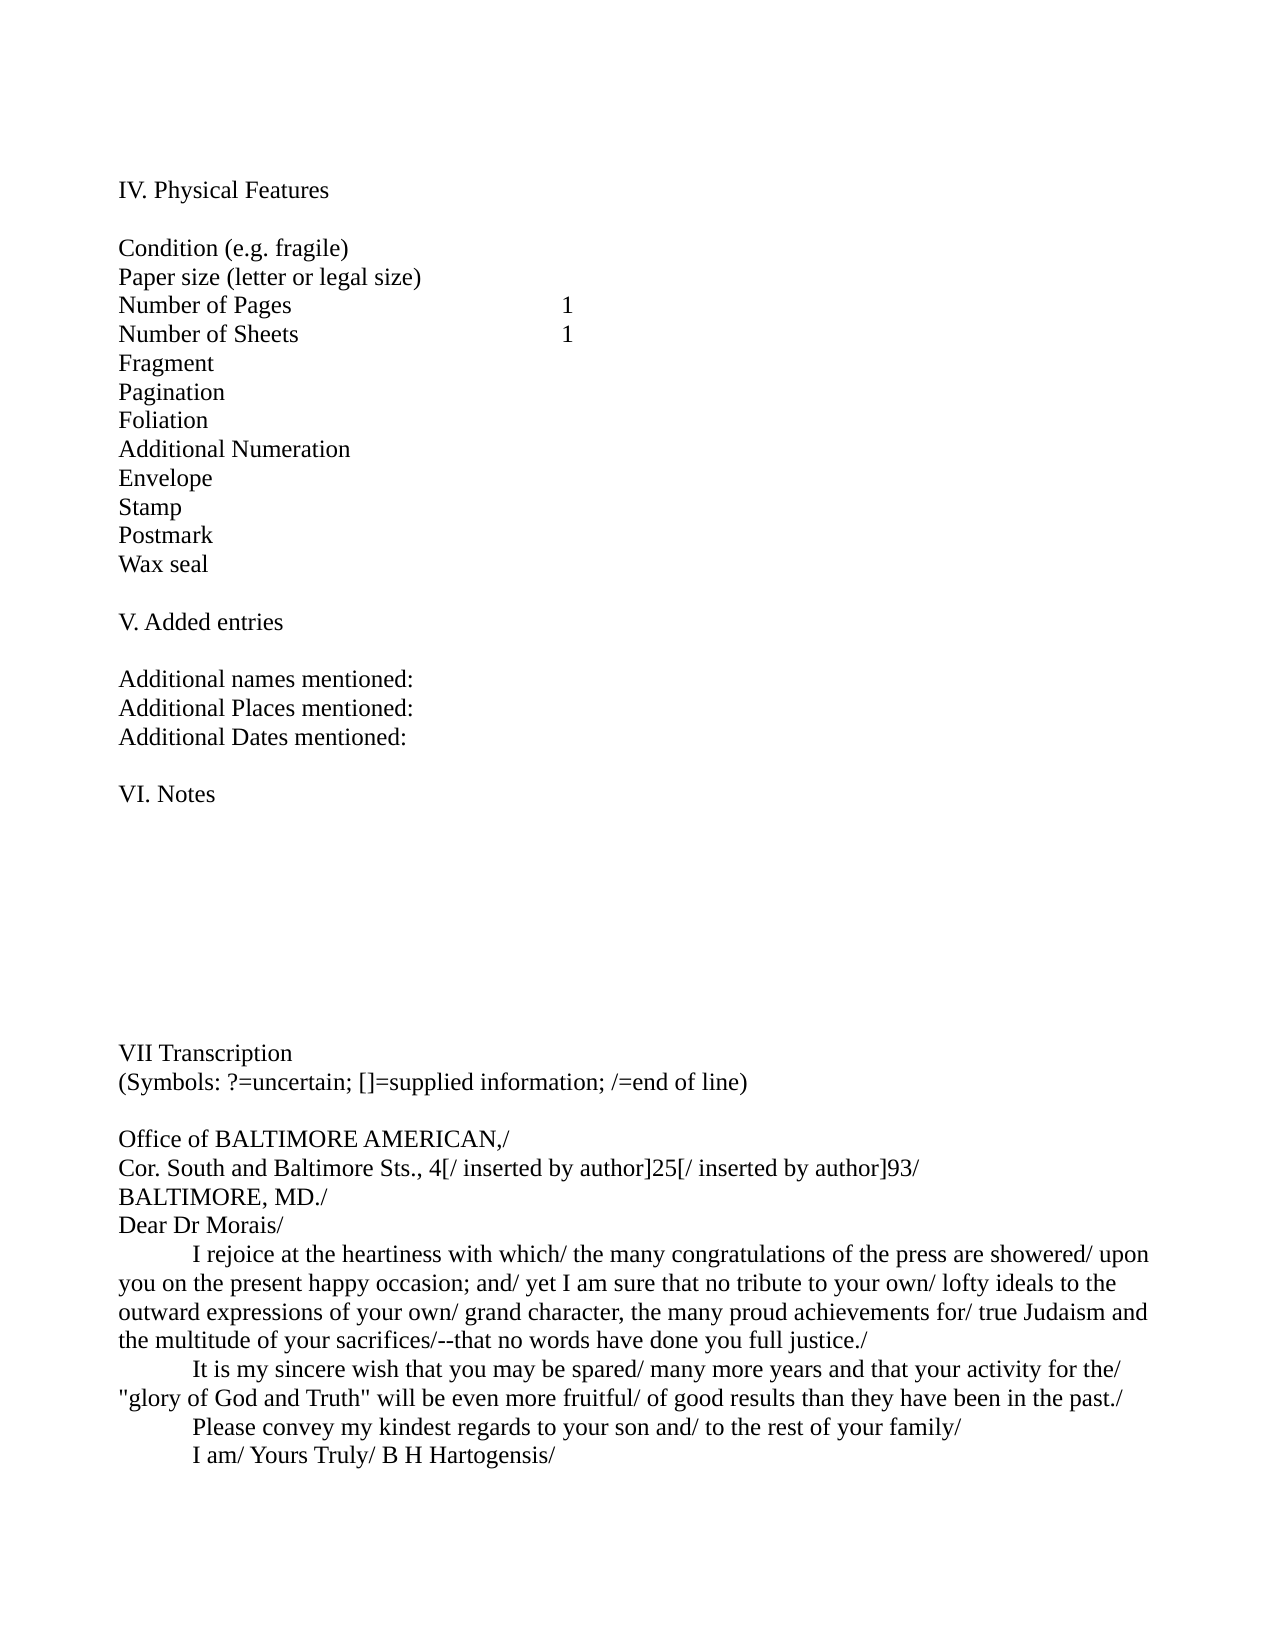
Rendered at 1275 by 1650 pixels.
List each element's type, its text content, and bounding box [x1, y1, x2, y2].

text Cor. South and Baltimore Sts., 4[/ inserted by author]25[/ inserted by author]93/ [118, 1153, 1157, 1182]
text VII Transcription [118, 1038, 1157, 1067]
text Please convey my kindest regards to your son and/ to the rest of your family/ [118, 1412, 1157, 1441]
text Pagination [118, 377, 1157, 406]
text Additional names mentioned: [118, 664, 1157, 693]
text VI. Notes [118, 779, 1157, 808]
text Postma rk [118, 521, 1157, 549]
text I am/ Yours Truly/ B H Hartogensis/ [118, 1441, 1157, 1469]
text Condition (e.g. fragile) [118, 233, 1157, 262]
text Fragment [118, 348, 1157, 377]
text Paper size (letter or legal size) [118, 262, 1157, 291]
text Office of BALTIMORE AMERICAN,/ [118, 1124, 1157, 1153]
text Additional Numeration [118, 434, 1157, 463]
text Additional Places mentioned: [118, 693, 1157, 722]
text BALTIMORE, MD./ [118, 1182, 1157, 1211]
text Dear Dr Morais/ [118, 1211, 1157, 1239]
text Envelope [118, 463, 1157, 492]
text Wax seal [118, 549, 1157, 578]
text Number of Sheets 1 [118, 319, 1157, 348]
text IV. Physical Features [118, 176, 1157, 204]
text Foliation [118, 406, 1157, 434]
text It is my sincere wish that you may be spared/ many more years and that your activity for the/ "glory of God and Truth" will be even more fruitful/ of good results than they have been in the past./ [118, 1354, 1157, 1412]
text I rejoice at the heartiness with which/ the many congratulations of the press are showered/ upon you on the present happy occasion; and/ yet I am sure that no tribute to your own/ lofty ideals to the outward expressions of your own/ grand character, the many proud achievements for/ true Judaism and the multitude of your sacrifices/--that no words have done you full justice./ [118, 1239, 1157, 1354]
text Additional Dates mentioned: [118, 722, 1157, 751]
text V. Added entries [118, 607, 1157, 636]
text Number of Pages 1 [118, 291, 1157, 319]
text (Symbols: ?=uncertain; []=supplied information; /=end of line) [118, 1067, 1157, 1096]
text Stamp [118, 492, 1157, 521]
